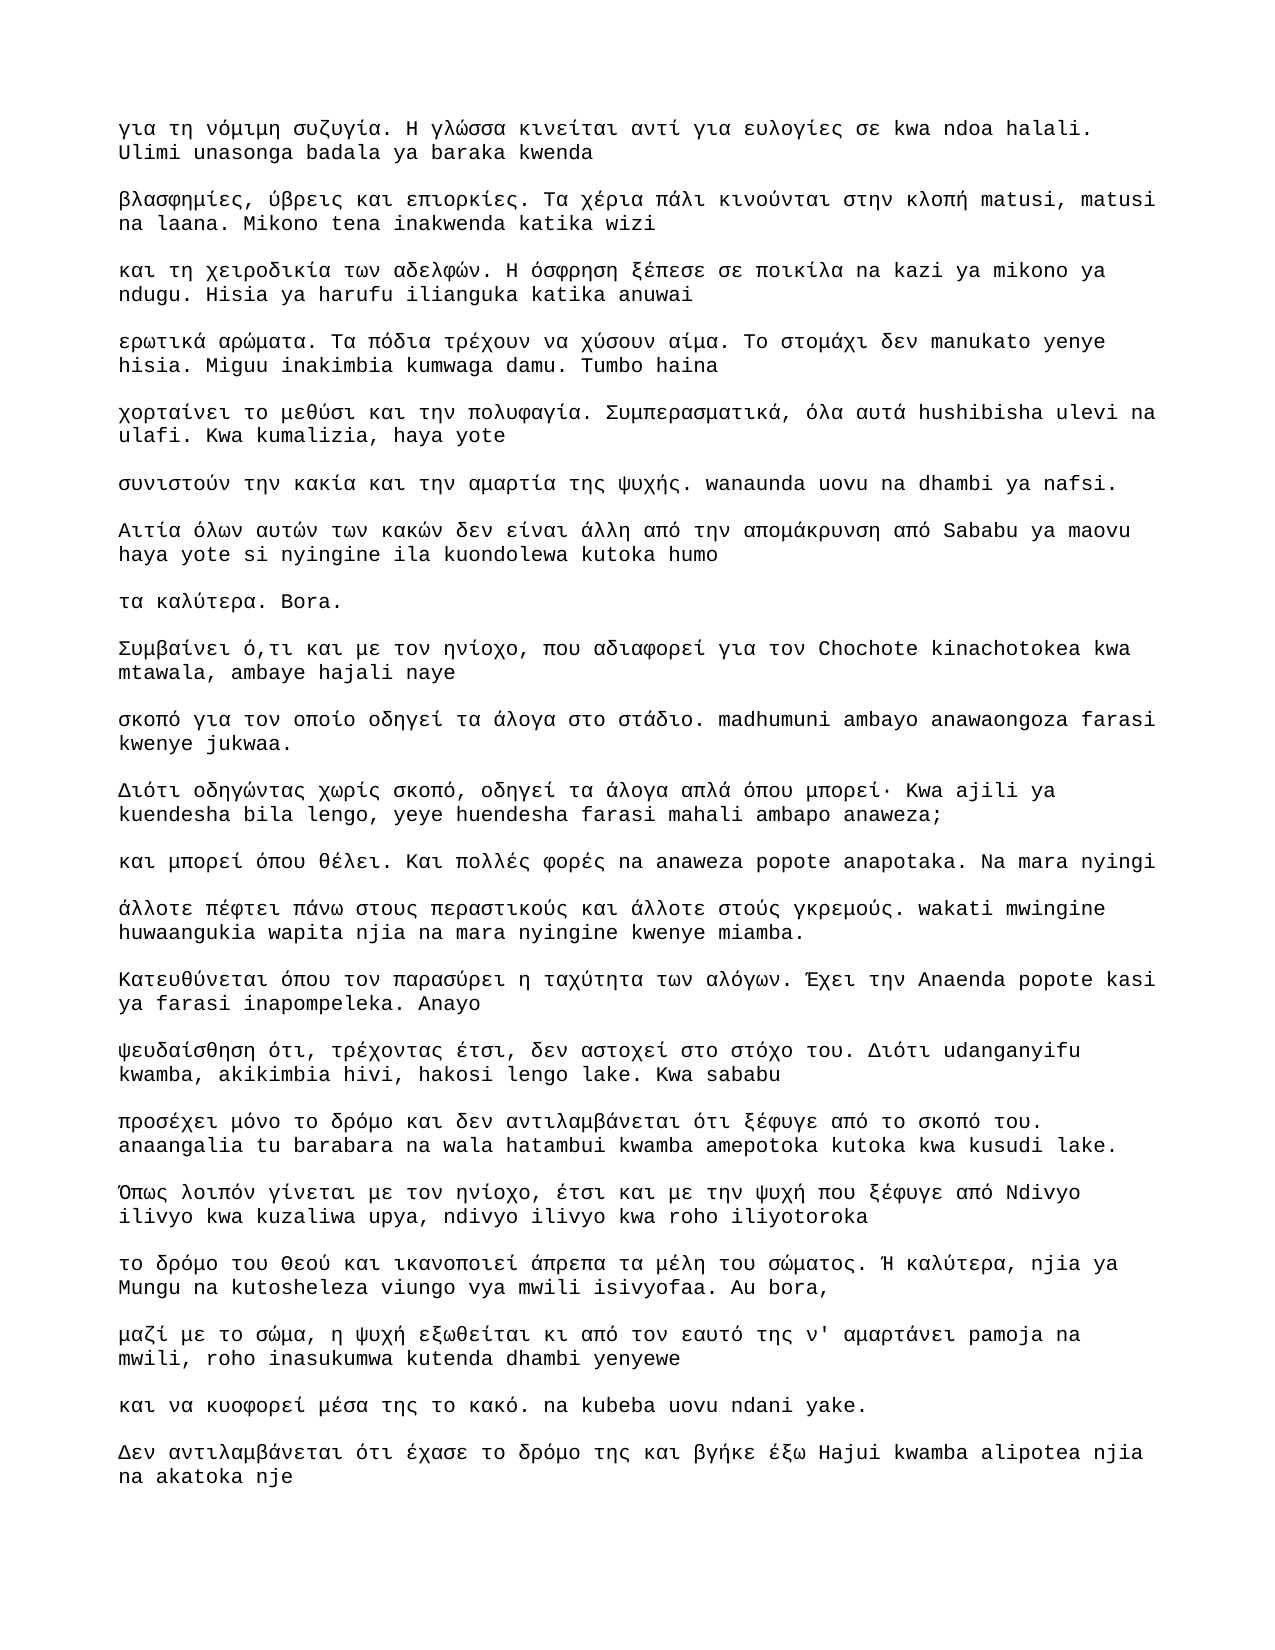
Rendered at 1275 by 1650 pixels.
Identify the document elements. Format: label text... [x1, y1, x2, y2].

text μαζί με το σώμα, η ψυχή εξωθείται κι από τον εαυτό της ν' αμαρτάνει pamoja na mwili, roho inasukumwa kutenda dhambi yenyewe [118, 1324, 1157, 1371]
text Διότι οδηγώντας χωρίς σκοπό, οδηγεί τα άλογα απλά όπου μπορεί· Kwa ajili ya kuendesha bila lengo, yeye huendesha farasi mahali ambapo anaweza; [118, 780, 1157, 827]
text Συμβαίνει ό,τι και με τον ηνίοχο, που αδιαφορεί για τον Chochote kinachotokea kwa mtawala, ambaye hajali naye [118, 638, 1157, 686]
text σκοπό για τον οποίο οδηγεί τα άλογα στο στάδιο. madhumuni ambayo anawaongoza farasi kwenye jukwaa. [118, 709, 1157, 757]
text τα καλύτερα. Bora. [118, 591, 1157, 615]
text Όπως λοιπόν γίνεται με τον ηνίοχο, έτσι και με την ψυχή που ξέφυγε από Ndivyo ilivyo kwa kuzaliwa upya, ndivyo ilivyo kwa roho iliyotoroka [118, 1182, 1157, 1229]
text Κατευθύνεται όπου τον παρασύρει η ταχύτητα των αλόγων. Έχει την Anaenda popote kasi ya farasi inapompeleka. Anayo [118, 969, 1157, 1017]
text χορταίνει το μεθύσι και την πολυφαγία. Συμπερασματικά, όλα αυτά hushibisha ulevi na ulafi. Kwa kumalizia, haya yote [118, 402, 1157, 449]
text Δεν αντιλαμβάνεται ότι έχασε το δρόμο της και βγήκε έξω Hajui kwamba alipotea njia na akatoka nje [118, 1442, 1157, 1489]
text ψευδαίσθηση ότι, τρέχοντας έτσι, δεν αστοχεί στο στόχο του. Διότι udanganyifu kwamba, akikimbia hivi, hakosi lengo lake. Kwa sababu [118, 1040, 1157, 1088]
text προσέχει μόνο το δρόμο και δεν αντιλαμβάνεται ότι ξέφυγε από το σκοπό του. anaangalia tu barabara na wala hatambui kwamba amepotoka kutoka kwa kusudi lake. [118, 1111, 1157, 1158]
text ερωτικά αρώματα. Τα πόδια τρέχουν να χύσουν αίμα. Το στομάχι δεν manukato yenye hisia. Miguu inakimbia kumwaga damu. Tumbo haina [118, 331, 1157, 378]
text άλλοτε πέφτει πάνω στους περαστικούς και άλλοτε στούς γκρεμούς. wakati mwingine huwaangukia wapita njia na mara nyingine kwenye miamba. [118, 898, 1157, 946]
text Αιτία όλων αυτών των κακών δεν είναι άλλη από την απομάκρυνση από Sababu ya maovu haya yote si nyingine ila kuondolewa kutoka humo [118, 520, 1157, 567]
text βλασφημίες, ύβρεις και επιορκίες. Τα χέρια πάλι κινούνται στην κλοπή matusi, matusi na laana. Mikono tena inakwenda katika wizi [118, 189, 1157, 236]
text το δρόμο του Θεού και ικανοποιεί άπρεπα τα μέλη του σώματος. Ή καλύτερα, njia ya Mungu na kutosheleza viungo vya mwili isivyofaa. Au bora, [118, 1253, 1157, 1300]
text και μπορεί όπου θέλει. Και πολλές φορές na anaweza popote anapotaka. Na mara nyingi [118, 851, 1157, 875]
text για τη νόμιμη συζυγία. Η γλώσσα κινείται αντί για ευλογίες σε kwa ndoa halali. Ulimi unasonga badala ya baraka kwenda [118, 118, 1157, 165]
text και τη χειροδικία των αδελφών. Η όσφρηση ξέπεσε σε ποικίλα na kazi ya mikono ya ndugu. Hisia ya harufu ilianguka katika anuwai [118, 260, 1157, 307]
text και να κυοφορεί μέσα της το κακό. na kubeba uovu ndani yake. [118, 1395, 1157, 1419]
text συνιστούν την κακία και την αμαρτία της ψυχής. wanaunda uovu na dhambi ya nafsi. [118, 473, 1157, 496]
